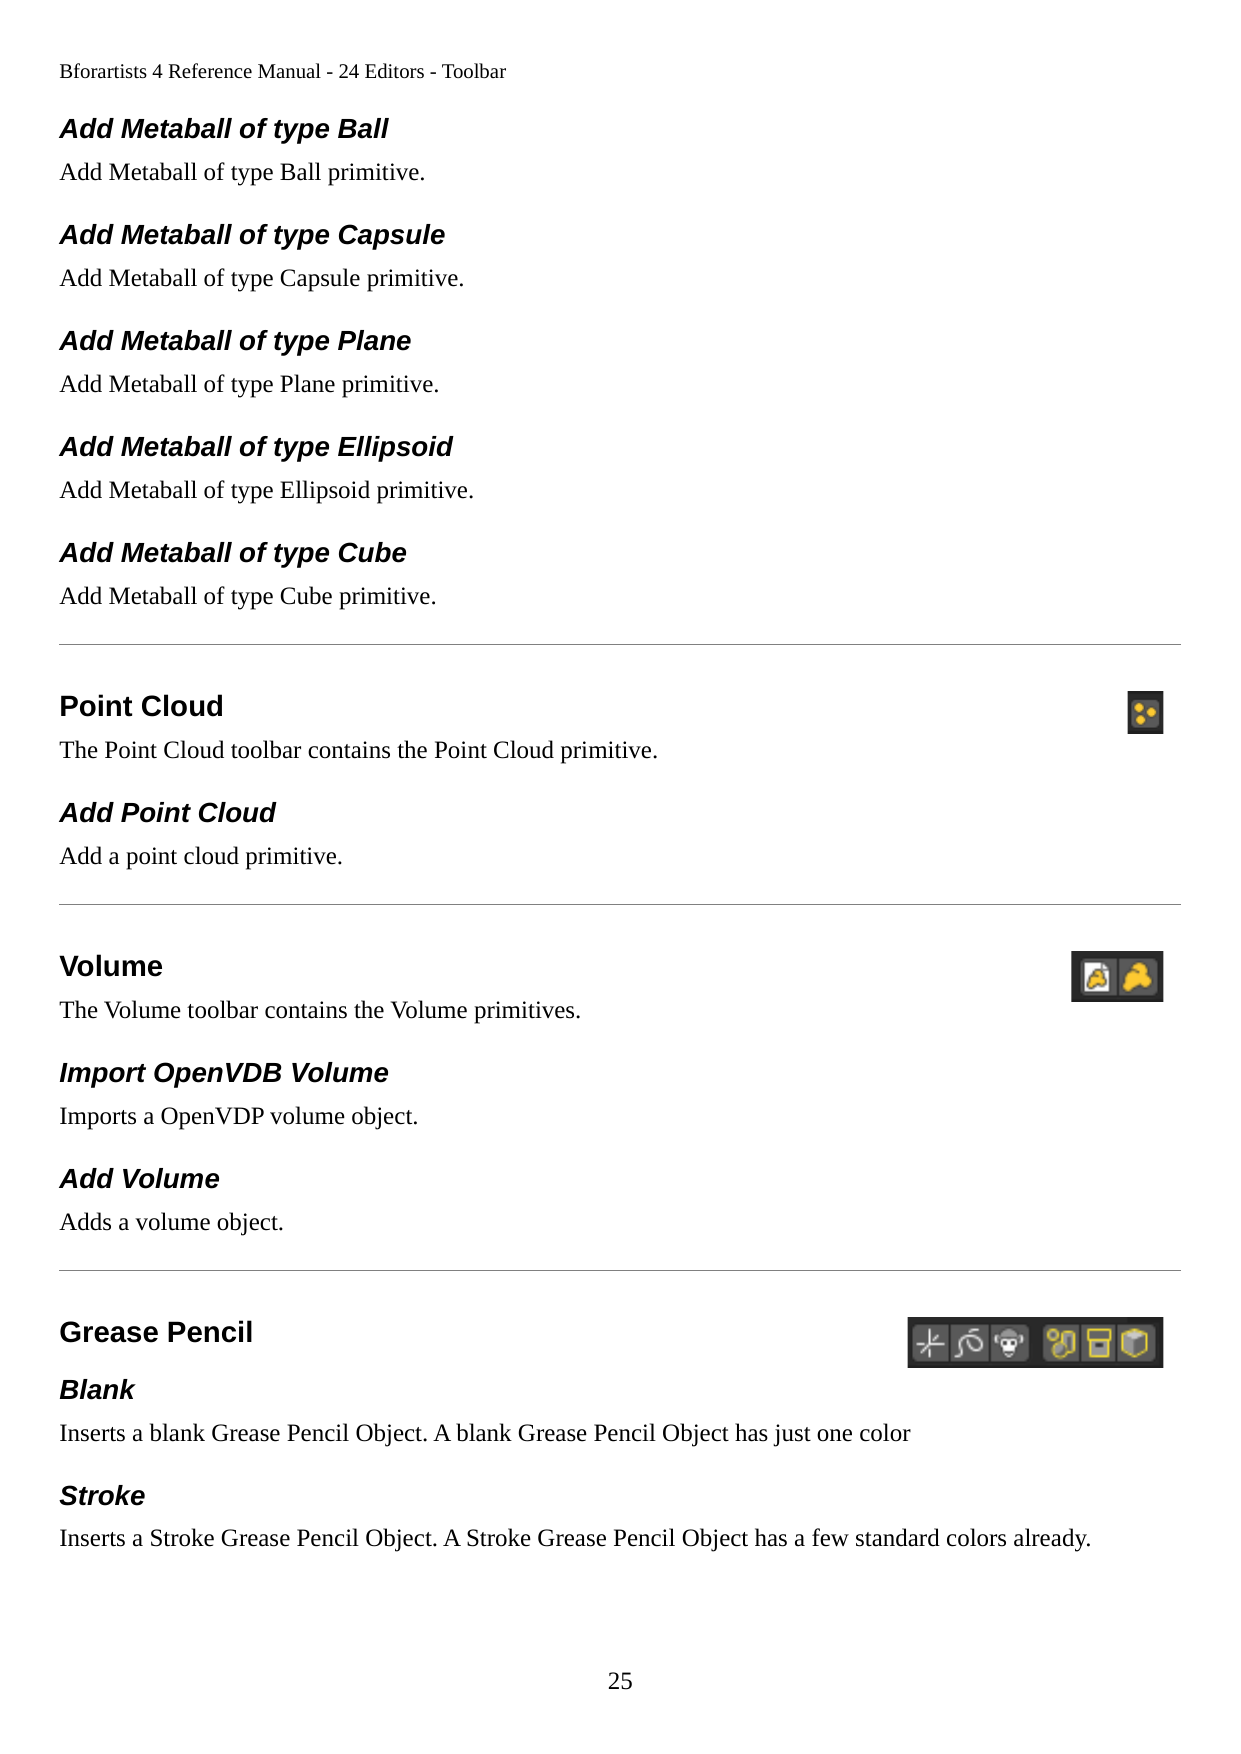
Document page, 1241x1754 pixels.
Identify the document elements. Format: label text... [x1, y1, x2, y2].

picture [1071, 951, 1164, 1002]
subtitle Blank [59, 1373, 1181, 1405]
subtitle Volume [59, 948, 1181, 982]
text Add Metaball of type Capsule primitive. [59, 263, 1181, 292]
text Inserts a blank Grease Pencil Object. A blank Grease Pencil Object has just one color [59, 1418, 1181, 1446]
subtitle Add Volume [59, 1162, 1181, 1194]
text Inserts a Stroke Grease Pencil Object. A Stroke Grease Pencil Object has a few standard colors already. [59, 1523, 1181, 1552]
text Add Metaball of type Plane primitive. [59, 369, 1181, 398]
picture [1127, 691, 1164, 734]
text Add a point cloud primitive. [59, 841, 1181, 869]
text Imports a OpenVDP volume object. [59, 1101, 1181, 1129]
subtitle Add Metaball of type Capsule [59, 218, 1181, 250]
subtitle Add Metaball of type Ellipsoid [59, 430, 1181, 462]
text Adds a volume object. [59, 1207, 1181, 1235]
text The Volume toolbar contains the Volume primitives. [59, 995, 1181, 1023]
subtitle Add Metaball of type Ball [59, 113, 1181, 144]
subtitle Add Metaball of type Cube [59, 536, 1181, 568]
subtitle Import OpenVDB Volume [59, 1056, 1181, 1088]
subtitle Point Cloud [59, 688, 1181, 722]
text Add Metaball of type Cube primitive. [59, 581, 1181, 609]
picture [907, 1317, 1164, 1368]
text Add Metaball of type Ellipsoid primitive. [59, 475, 1181, 503]
text Add Metaball of type Ball primitive. [59, 157, 1181, 186]
subtitle Grease Pencil [59, 1314, 1181, 1348]
subtitle Stroke [59, 1479, 1181, 1511]
text The Point Cloud toolbar contains the Point Cloud primitive. [59, 735, 1181, 763]
subtitle Add Point Cloud [59, 796, 1181, 828]
subtitle Add Metaball of type Plane [59, 324, 1181, 356]
